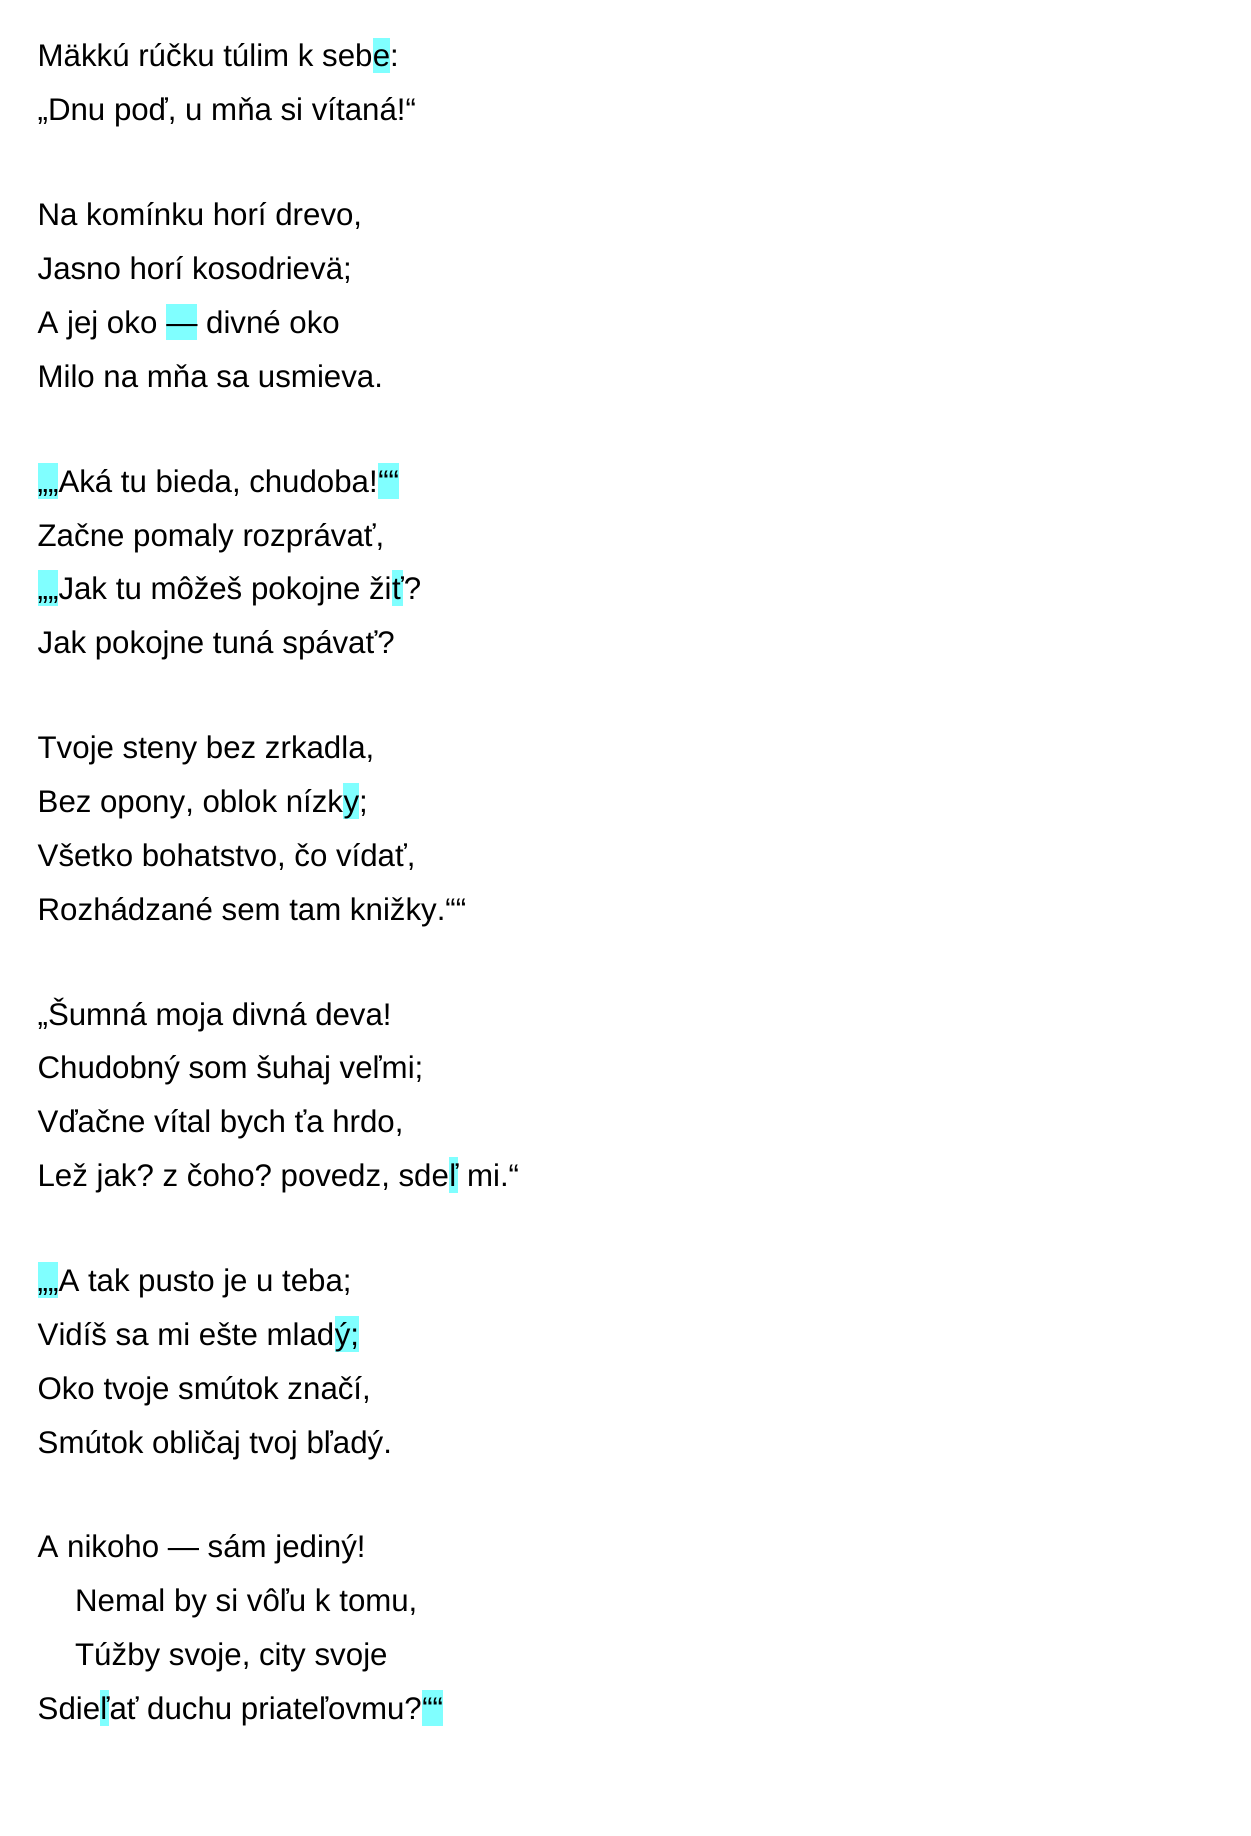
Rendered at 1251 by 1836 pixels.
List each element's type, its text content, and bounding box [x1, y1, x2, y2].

text Chudobný som šuhaj veľmi; [37, 1049, 1130, 1085]
text Vidíš sa mi ešte mladý; [37, 1316, 1130, 1352]
text „„Aká tu bieda, chudoba!““ [37, 463, 1130, 499]
text Vďačne vítal bych ťa hrdo, [37, 1103, 1130, 1139]
text Začne pomaly rozprávať, [37, 517, 1130, 552]
text „„Jak tu môžeš pokojne žiť? [37, 570, 1130, 606]
text Oko tvoje smútok značí, [37, 1370, 1130, 1406]
text Túžby svoje, city svoje [37, 1636, 1130, 1672]
text Nemal by si vôľu k tomu, [37, 1582, 1130, 1618]
text Rozhádzané sem tam knižky.““ [37, 891, 1130, 927]
text Milo na mňa sa usmieva. [37, 358, 1130, 394]
text Jak pokojne tuná spávať? [37, 624, 1130, 660]
text Jasno horí kosodrievä; [37, 250, 1130, 286]
text Mäkkú rúčku túlim k sebe: [37, 37, 1130, 73]
text „„A tak pusto je u teba; [37, 1262, 1130, 1298]
text „Šumná moja divná deva! [37, 996, 1130, 1032]
text Všetko bohatstvo, čo vídať, [37, 837, 1130, 873]
text Bez opony, oblok nízky; [37, 783, 1130, 819]
text Na komínku horí drevo, [37, 196, 1130, 232]
text „Dnu poď, u mňa si vítaná!“ [37, 91, 1130, 127]
text A nikoho — sám jediný! [37, 1528, 1130, 1564]
text Smútok obličaj tvoj bľadý. [37, 1424, 1130, 1459]
text Lež jak? z čoho? povedz, sdeľ mi.“ [37, 1157, 1130, 1193]
text Tvoje steny bez zrkadla, [37, 729, 1130, 765]
text A jej oko — divné oko [37, 304, 1130, 340]
text Sdieľať duchu priateľovmu?““ [37, 1690, 1130, 1726]
